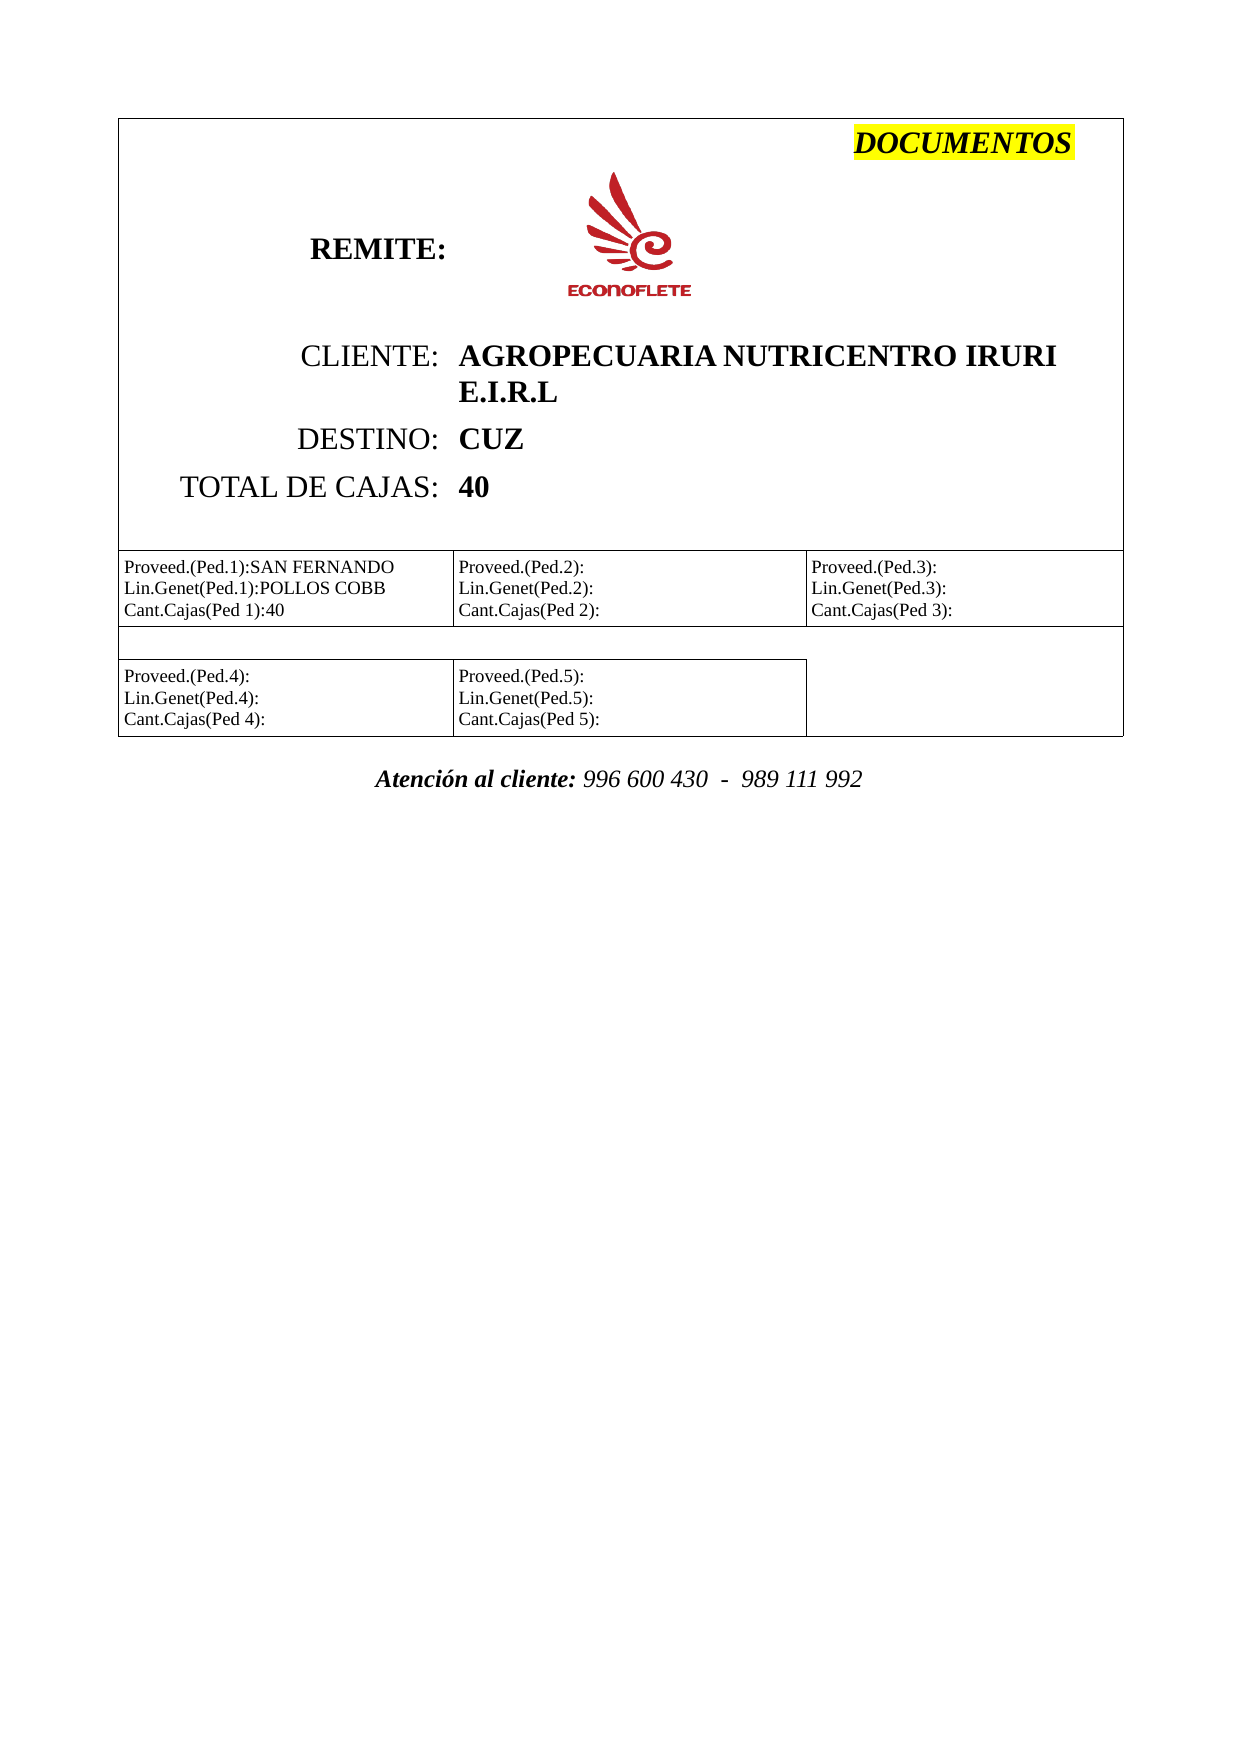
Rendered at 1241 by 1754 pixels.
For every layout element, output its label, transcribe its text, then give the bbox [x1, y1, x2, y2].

table_cell [806, 415, 1123, 462]
table_cell DESTINO: [119, 415, 453, 462]
table_cell [119, 627, 453, 659]
table_cell [806, 627, 1123, 659]
table_cell [453, 510, 806, 550]
table_cell 40 [453, 462, 1123, 510]
table_cell [453, 627, 806, 659]
table_header [453, 119, 806, 166]
table_cell CUZ [453, 415, 806, 462]
text Atención al cliente: 996 600 430 - 989 111 992 [118, 764, 1122, 793]
table_cell Proveed.(Ped.1):SAN FERNANDO Lin.Genet(Ped.1):POLLOS COBB Cant.Cajas(Ped 1):40 [119, 551, 453, 626]
table_cell AGROPECUARIA NUTRICENTRO IRURI E.I.R.L [453, 332, 1123, 415]
table_cell [806, 166, 1123, 332]
table_cell REMITE: [119, 166, 453, 332]
table_cell Proveed.(Ped.2): Lin.Genet(Ped.2): Cant.Cajas(Ped 2): [454, 551, 806, 626]
table_cell Proveed.(Ped.3): Lin.Genet(Ped.3): Cant.Cajas(Ped 3): [807, 551, 1123, 626]
table_header DOCUMENTOS [806, 119, 1123, 166]
table_header [119, 119, 453, 166]
table_cell Proveed.(Ped.5): Lin.Genet(Ped.5): Cant.Cajas(Ped 5): [454, 660, 806, 736]
table_cell CLIENTE: [119, 332, 453, 415]
table_cell [453, 166, 806, 332]
table_cell [119, 510, 453, 550]
table_cell [806, 510, 1123, 550]
picture [552, 171, 707, 297]
table_cell TOTAL DE CAJAS: [119, 462, 453, 510]
table_cell Proveed.(Ped.4): Lin.Genet(Ped.4): Cant.Cajas(Ped 4): [119, 660, 453, 736]
table_cell [807, 659, 1123, 736]
